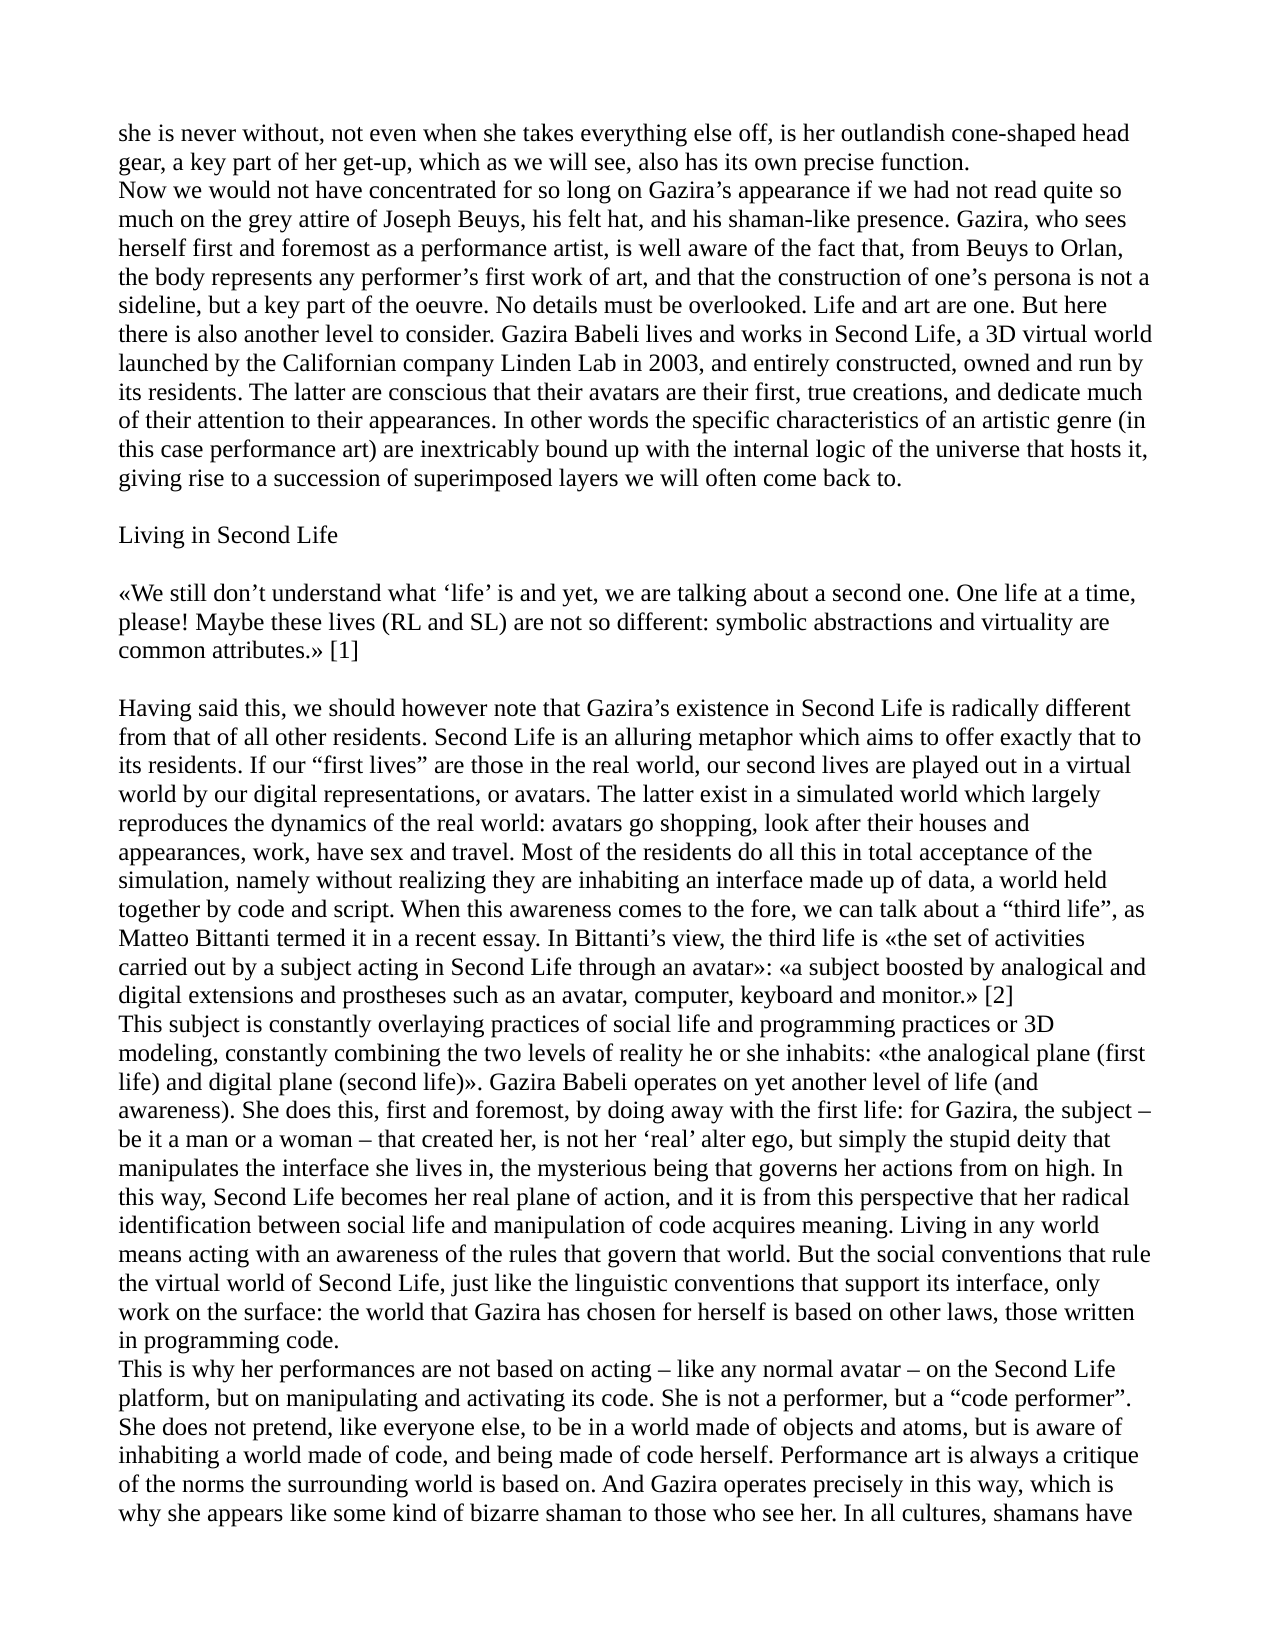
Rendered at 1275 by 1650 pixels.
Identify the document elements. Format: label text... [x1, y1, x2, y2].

text This is why her performances are not based on acting – like any normal avatar – on the Second Life platform, but on manipulating and activating its code. She is not a performer, but a “code performer”. She does not pretend, like everyone else, to be in a world made of objects and atoms, but is aware of inhabiting a world made of code, and being made of code herself. Performance art is always a critique of the norms the surrounding world is based on. And Gazira operates precisely in this way, which is why she appears like some kind of bizarre shaman to those who see her. In all cultures, shamans have [118, 1354, 1157, 1527]
text she is never without, not even when she takes everything else off, is her outlandish cone-shaped head gear, a key part of her get-up, which as we will see, also has its own precise function. [118, 118, 1157, 176]
text Living in Second Life [118, 521, 1157, 549]
text This subject is constantly overlaying practices of social life and programming practices or 3D modeling, constantly combining the two levels of reality he or she inhabits: «the analogical plane (first life) and digital plane (second life)». Gazira Babeli operates on yet another level of life (and awareness). She does this, first and foremost, by doing away with the first life: for Gazira, the subject – be it a man or a woman – that created her, is not her ‘real’ alter ego, but simply the stupid deity that manipulates the interface she lives in, the mysterious being that governs her actions from on high. In this way, Second Life becomes her real plane of action, and it is from this perspective that her radical identification between social life and manipulation of code acquires meaning. Living in any world means acting with an awareness of the rules that govern that world. But the social conventions that rule the virtual world of Second Life, just like the linguistic conventions that support its interface, only work on the surface: the world that Gazira has chosen for herself is based on other laws, those written in programming code. [118, 1009, 1157, 1354]
text «We still don’t understand what ‘life’ is and yet, we are talking about a second one. One life at a time, please! Maybe these lives (RL and SL) are not so different: symbolic abstractions and virtuality are common attributes.» [1] [118, 578, 1157, 664]
text Having said this, we should however note that Gazira’s existence in Second Life is radically different from that of all other residents. Second Life is an alluring metaphor which aims to offer exactly that to its residents. If our “first lives” are those in the real world, our second lives are played out in a virtual world by our digital representations, or avatars. The latter exist in a simulated world which largely reproduces the dynamics of the real world: avatars go shopping, look after their houses and appearances, work, have sex and travel. Most of the residents do all this in total acceptance of the simulation, namely without realizing they are inhabiting an interface made up of data, a world held together by code and script. When this awareness comes to the fore, we can talk about a “third life”, as Matteo Bittanti termed it in a recent essay. In Bittanti’s view, the third life is «the set of activities carried out by a subject acting in Second Life through an avatar»: «a subject boosted by analogical and digital extensions and prostheses such as an avatar, computer, keyboard and monitor.» [2] [118, 693, 1157, 1009]
text Now we would not have concentrated for so long on Gazira’s appearance if we had not read quite so much on the grey attire of Joseph Beuys, his felt hat, and his shaman-like presence. Gazira, who sees herself first and foremost as a performance artist, is well aware of the fact that, from Beuys to Orlan, the body represents any performer’s first work of art, and that the construction of one’s persona is not a sideline, but a key part of the oeuvre. No details must be overlooked. Life and art are one. But here there is also another level to consider. Gazira Babeli lives and works in Second Life, a 3D virtual world launched by the Californian company Linden Lab in 2003, and entirely constructed, owned and run by its residents. The latter are conscious that their avatars are their first, true creations, and dedicate much of their attention to their appearances. In other words the specific characteristics of an artistic genre (in this case performance art) are inextricably bound up with the internal logic of the universe that hosts it, giving rise to a succession of superimposed layers we will often come back to. [118, 176, 1157, 492]
